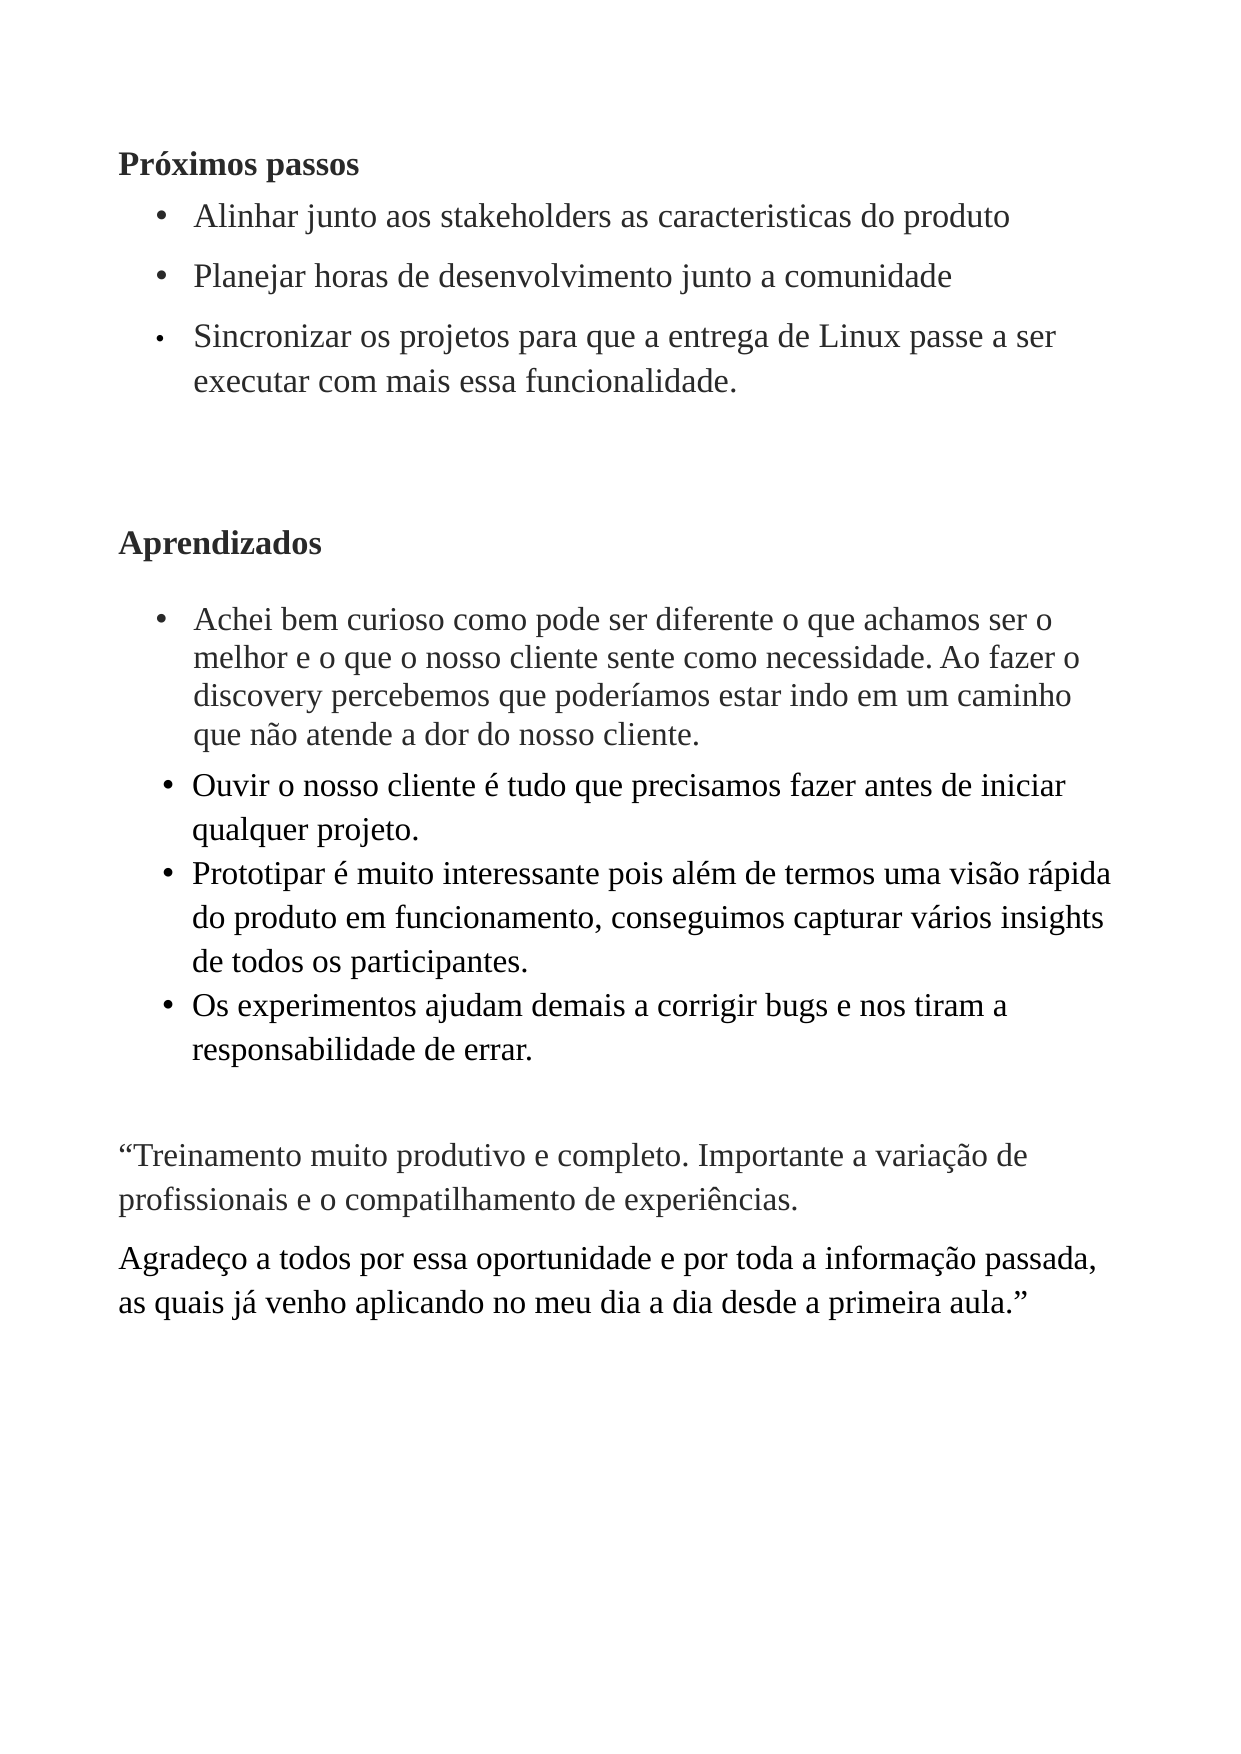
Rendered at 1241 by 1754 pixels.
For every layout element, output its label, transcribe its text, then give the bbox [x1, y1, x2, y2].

list Ouvir o nosso cliente é tudo que precisamos fazer antes de iniciar qualquer projeto. [162, 765, 1122, 847]
subtitle Aprendizados [118, 522, 1122, 562]
list Os experimentos ajudam demais a corrigir bugs e nos tiram a responsabilidade de errar. [162, 985, 1122, 1068]
list Alinhar junto aos stakeholders as caracteristicas do produto [156, 195, 1122, 234]
text Agradeço a todos por essa oportunidade e por toda a informação passada, as quais já venho aplicando no meu dia a dia desde a primeira aula.” [118, 1238, 1122, 1321]
list Prototipar é muito interessante pois além de termos uma visão rápida do produto em funcionamento, conseguimos capturar vários insights de todos os participantes. [162, 853, 1122, 979]
subtitle Achei bem curioso como pode ser diferente o que achamos ser o melhor e o que o nosso cliente sente como necessidade. Ao fazer o discovery percebemos que poderíamos estar indo em um caminho que não atende a dor do nosso cliente. [156, 599, 1122, 752]
subtitle Próximos passos [118, 143, 1122, 183]
list Sincronizar os projetos para que a entrega de Linux passe a ser executar com mais essa funcionalidade. [156, 315, 1122, 400]
text “Treinamento muito produtivo e completo. Importante a variação de profissionais e o compatilhamento de experiências. [118, 1136, 1122, 1218]
list Planejar horas de desenvolvimento junto a comunidade [156, 255, 1122, 294]
